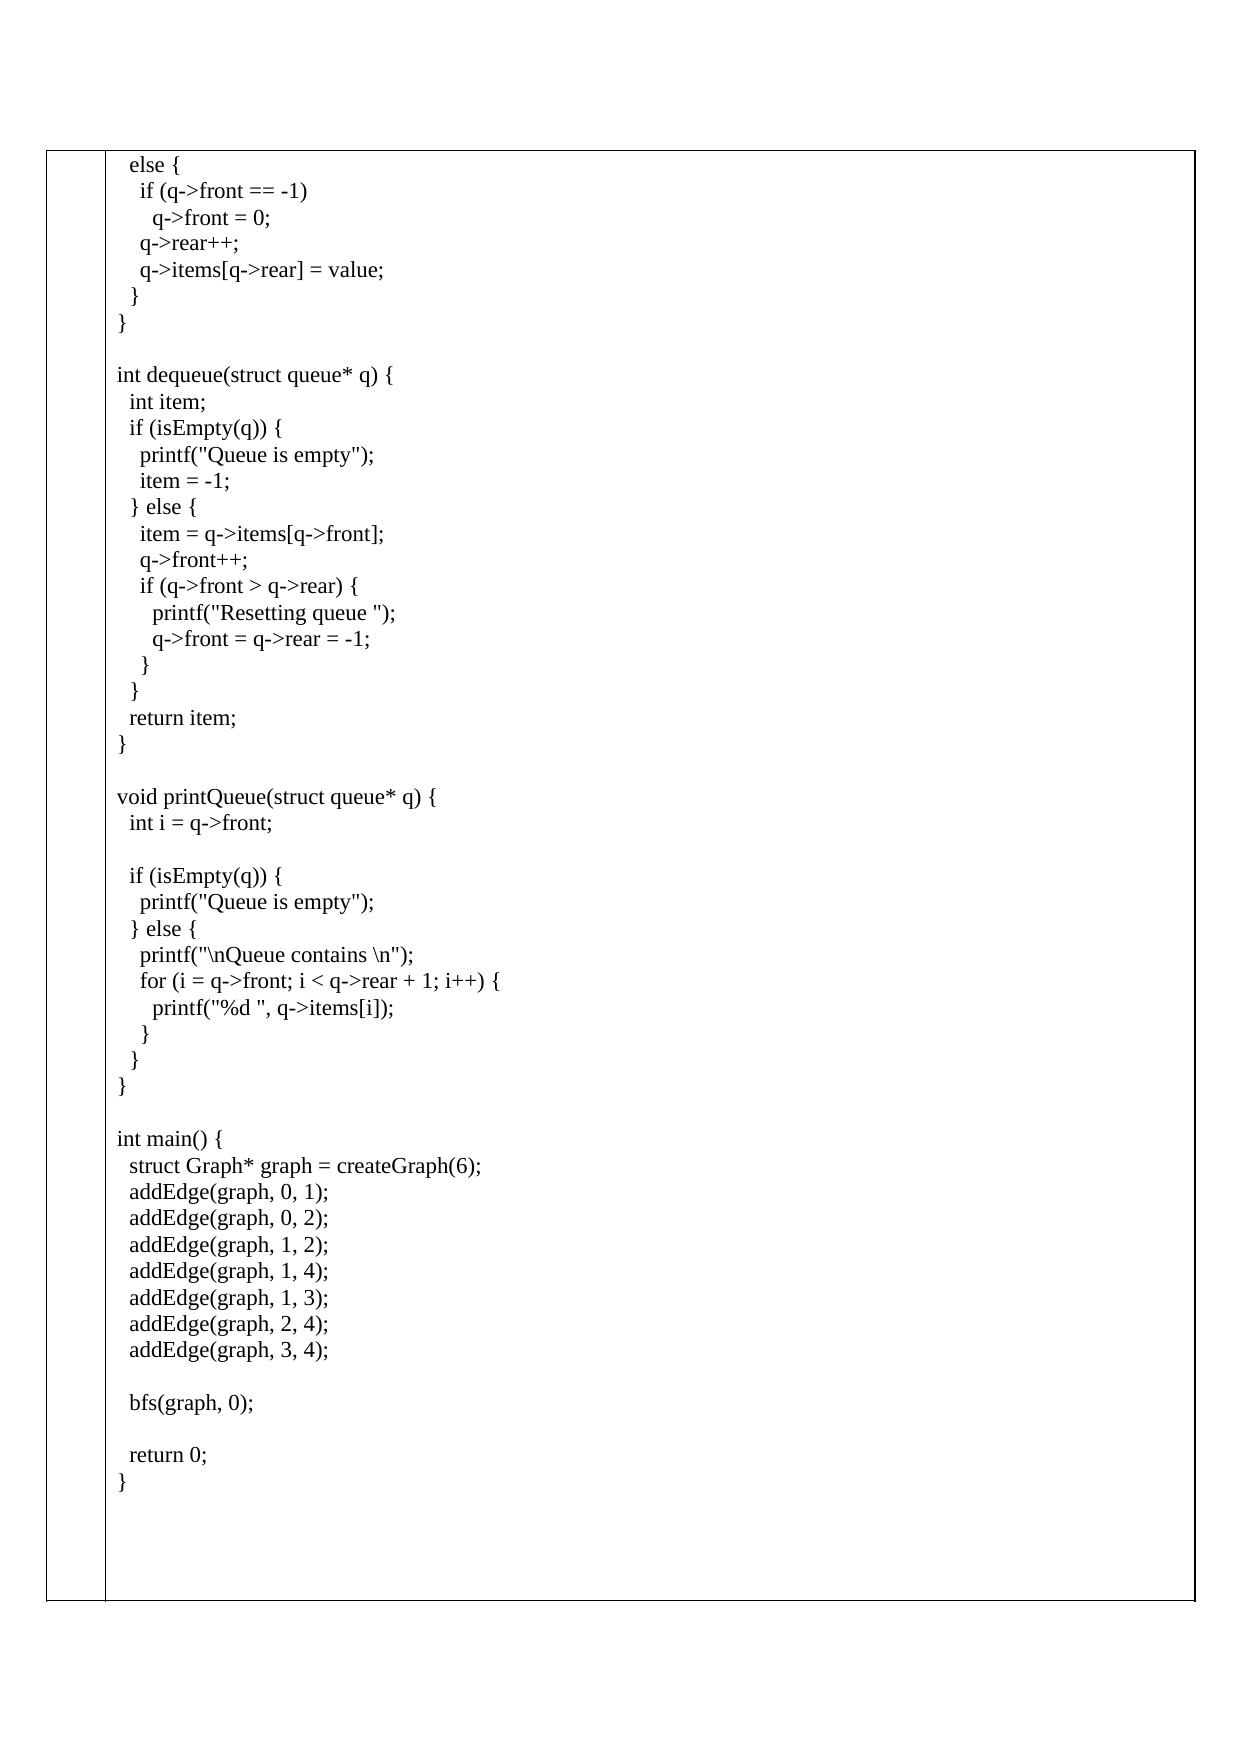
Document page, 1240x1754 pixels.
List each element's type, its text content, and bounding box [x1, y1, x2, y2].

text q->items[q->rear] = value; [139, 256, 1089, 283]
text } [129, 678, 1089, 704]
text printf("Queue is empty"); [139, 888, 1089, 915]
text } [129, 283, 1089, 309]
text } [117, 1468, 1089, 1494]
text bfs(graph, 0); [129, 1389, 1089, 1415]
text for (i = q->front; i < q->rear + 1; i++) { [139, 967, 1089, 994]
text if (isEmpty(q)) { [129, 414, 1089, 441]
text } [117, 1073, 1089, 1099]
text } [139, 651, 1089, 678]
text addEdge(graph, 3, 4); [129, 1336, 1089, 1363]
text int dequeue(struct queue* q) { [117, 361, 1089, 388]
text q->front = 0; [152, 204, 1089, 230]
text struct Graph* graph = createGraph(6); [129, 1152, 1089, 1178]
text if (isEmpty(q)) { [129, 862, 1089, 888]
text q->rear++; [139, 230, 1089, 256]
text int item; [129, 388, 1089, 414]
text item = -1; [139, 467, 1089, 493]
text int main() { [117, 1125, 1089, 1152]
text void printQueue(struct queue* q) { [117, 783, 1089, 809]
text addEdge(graph, 1, 4); [129, 1257, 1089, 1283]
text item = q->items[q->front]; [139, 519, 1089, 546]
text q->front = q->rear = -1; [152, 625, 1089, 651]
text addEdge(graph, 1, 3); [129, 1283, 1089, 1310]
text } [117, 730, 1089, 757]
text printf("Queue is empty"); [139, 441, 1089, 467]
text } [139, 1020, 1089, 1046]
text } else { [129, 493, 1089, 519]
text addEdge(graph, 0, 1); [129, 1178, 1089, 1204]
text q->front++; [139, 546, 1089, 572]
text int i = q->front; [129, 809, 1089, 836]
text else { [129, 151, 1089, 177]
text printf("Resetting queue "); [152, 599, 1089, 625]
text if (q->front == -1) [139, 177, 1089, 204]
text printf("\nQueue contains \n"); [139, 941, 1089, 967]
text } [129, 1046, 1089, 1073]
text return 0; [129, 1441, 1089, 1468]
text printf("%d ", q->items[i]); [152, 994, 1089, 1020]
text addEdge(graph, 2, 4); [129, 1310, 1089, 1336]
text addEdge(graph, 1, 2); [129, 1231, 1089, 1257]
text if (q->front > q->rear) { [139, 572, 1089, 599]
text } else { [129, 915, 1089, 941]
text return item; [129, 704, 1089, 730]
text } [117, 309, 1089, 335]
text addEdge(graph, 0, 2); [129, 1204, 1089, 1231]
